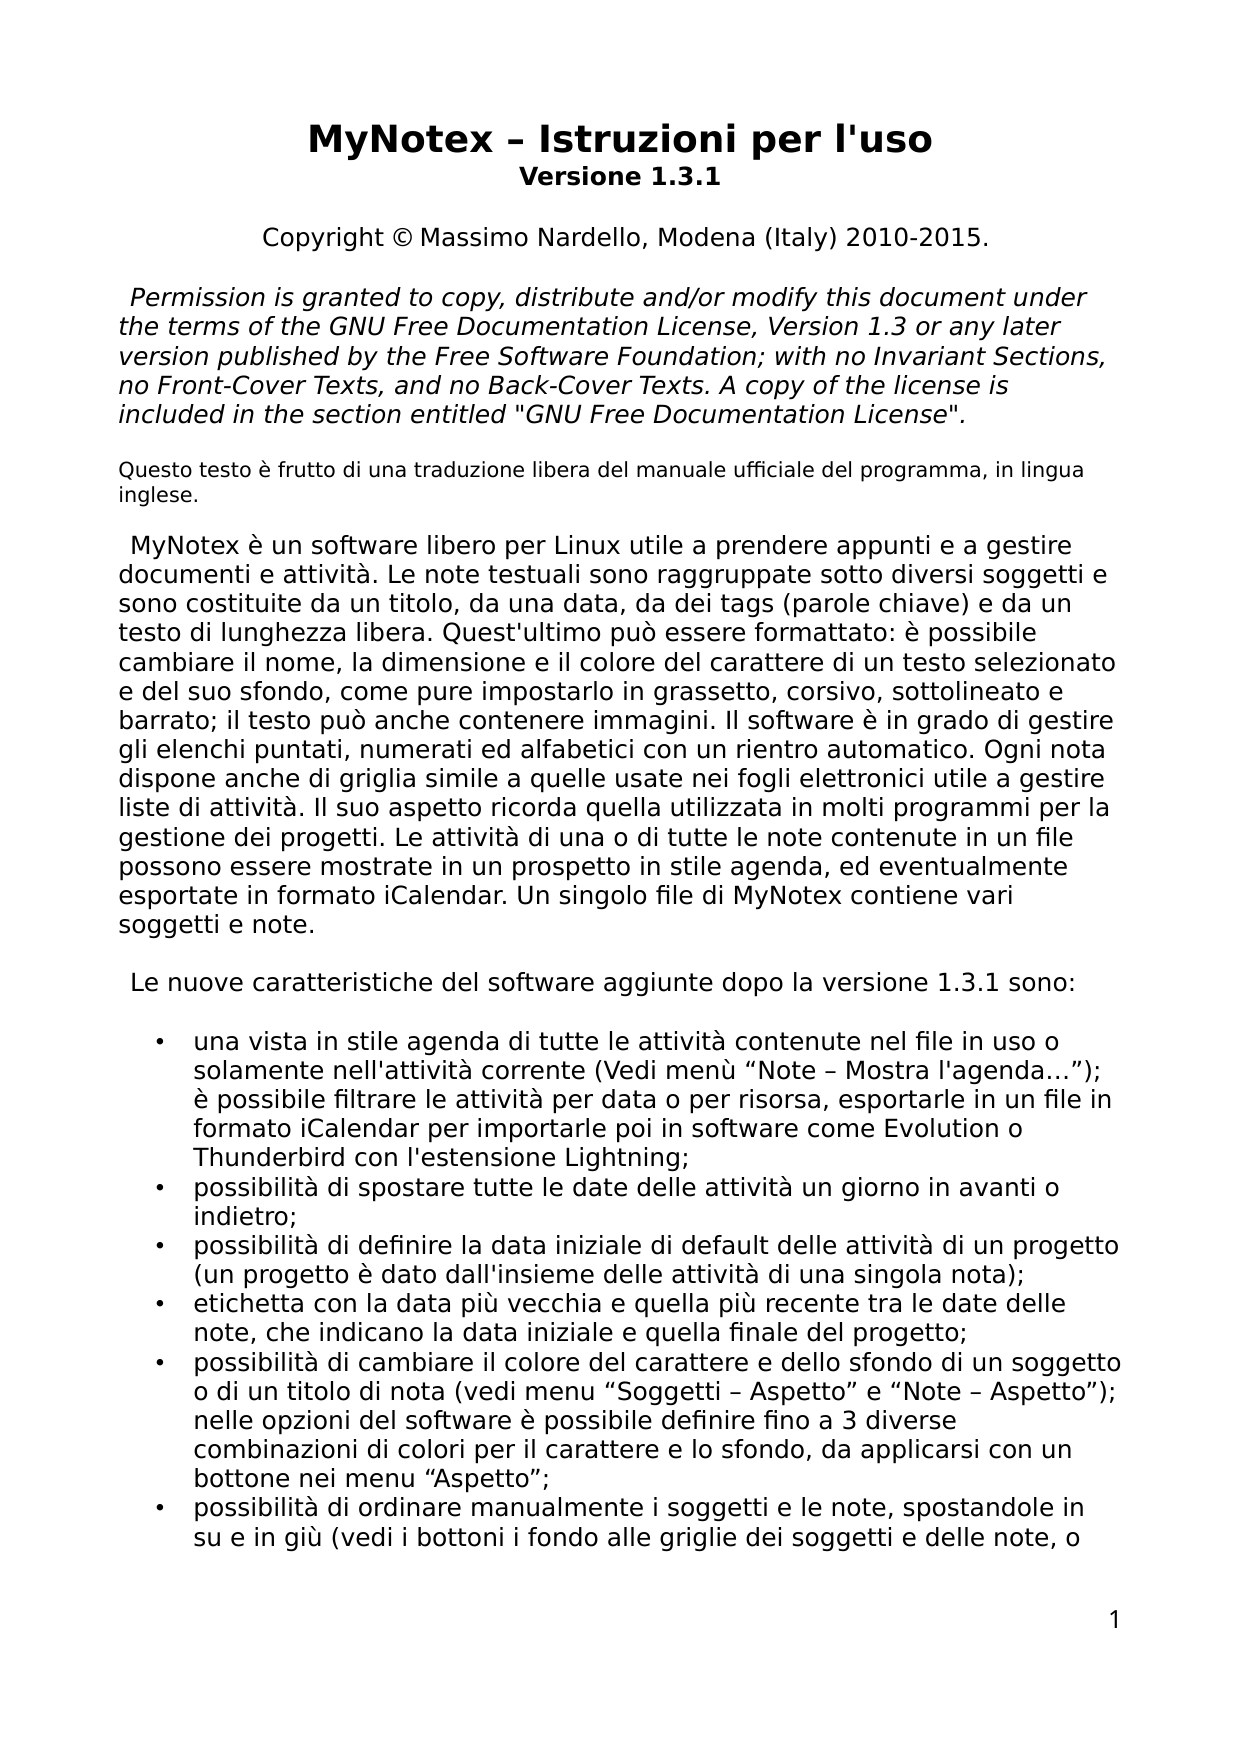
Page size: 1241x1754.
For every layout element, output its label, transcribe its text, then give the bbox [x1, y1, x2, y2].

text MyNotex – Istruzioni per l'uso [118, 118, 1122, 162]
list possibilità di ordinare manualmente i soggetti e le note, spostandole in su e in giù (vedi i bottoni i fondo alle griglie dei soggetti e delle note, o [156, 1494, 1122, 1552]
list possibilità di cambiare il colore del carattere e dello sfondo di un soggetto o di un titolo di nota (vedi menu “Soggetti – Aspetto” e “Note – Aspetto”); nelle opzioni del software è possibile definire fino a 3 diverse combinazioni di colori per il carattere e lo sfondo, da applicarsi con un bottone nei menu “Aspetto”; [156, 1348, 1122, 1494]
list possibilità di spostare tutte le date delle attività un giorno in avanti o indietro; [156, 1173, 1122, 1231]
list possibilità di definire la data iniziale di default delle attività di un progetto (un progetto è dato dall'insieme delle attività di una singola nota); [156, 1231, 1122, 1289]
text Questo testo è frutto di una traduzione libera del manuale ufficiale del programma, in lingua inglese. [118, 458, 1122, 507]
text Le nuove caratteristiche del software aggiunte dopo la versione 1.3.1 sono: [118, 969, 1122, 998]
text MyNotex è un software libero per Linux utile a prendere appunti e a gestire documenti e attività. Le note testuali sono raggruppate sotto diversi soggetti e sono costituite da un titolo, da una data, da dei tags (parole chiave) e da un testo di lunghezza libera. Quest'ultimo può essere formattato: è possibile cambiare il nome, la dimensione e il colore del carattere di un testo selezionato e del suo sfondo, come pure impostarlo in grassetto, corsivo, sottolineato e barrato; il testo può anche contenere immagini. Il software è in grado di gestire gli elenchi puntati, numerati ed alfabetici con un rientro automatico. Ogni nota dispone anche di griglia simile a quelle usate nei fogli elettronici utile a gestire liste di attività. Il suo aspetto ricorda quella utilizzata in molti programmi per la gestione dei progetti. Le attività di una o di tutte le note contenute in un file possono essere mostrate in un prospetto in stile agenda, ed eventualmente esportate in formato iCalendar. Un singolo file di MyNotex contiene vari soggetti e note. [118, 531, 1122, 939]
list etichetta con la data più vecchia e quella più recente tra le date delle note, che indicano la data iniziale e quella finale del progetto; [156, 1289, 1122, 1348]
text Permission is granted to copy, distribute and/or modify this document under the terms of the GNU Free Documentation License, Version 1.3 or any later version published by the Free Software Foundation; with no Invariant Sections, no Front-Cover Texts, and no Back-Cover Texts. A copy of the license is included in the section entitled "GNU Free Documentation License". [118, 283, 1122, 429]
list una vista in stile agenda di tutte le attività contenute nel file in uso o solamente nell'attività corrente (Vedi menù “Note – Mostra l'agenda…”); è possibile filtrare le attività per data o per risorsa, esportarle in un file in formato iCalendar per importarle poi in software come Evolution o Thunderbird con l'estensione Lightning; [156, 1027, 1122, 1173]
text Versione 1.3.1 [118, 162, 1122, 191]
text Copyright © Massimo Nardello, Modena (Italy) 2010-2015. [118, 220, 1122, 254]
